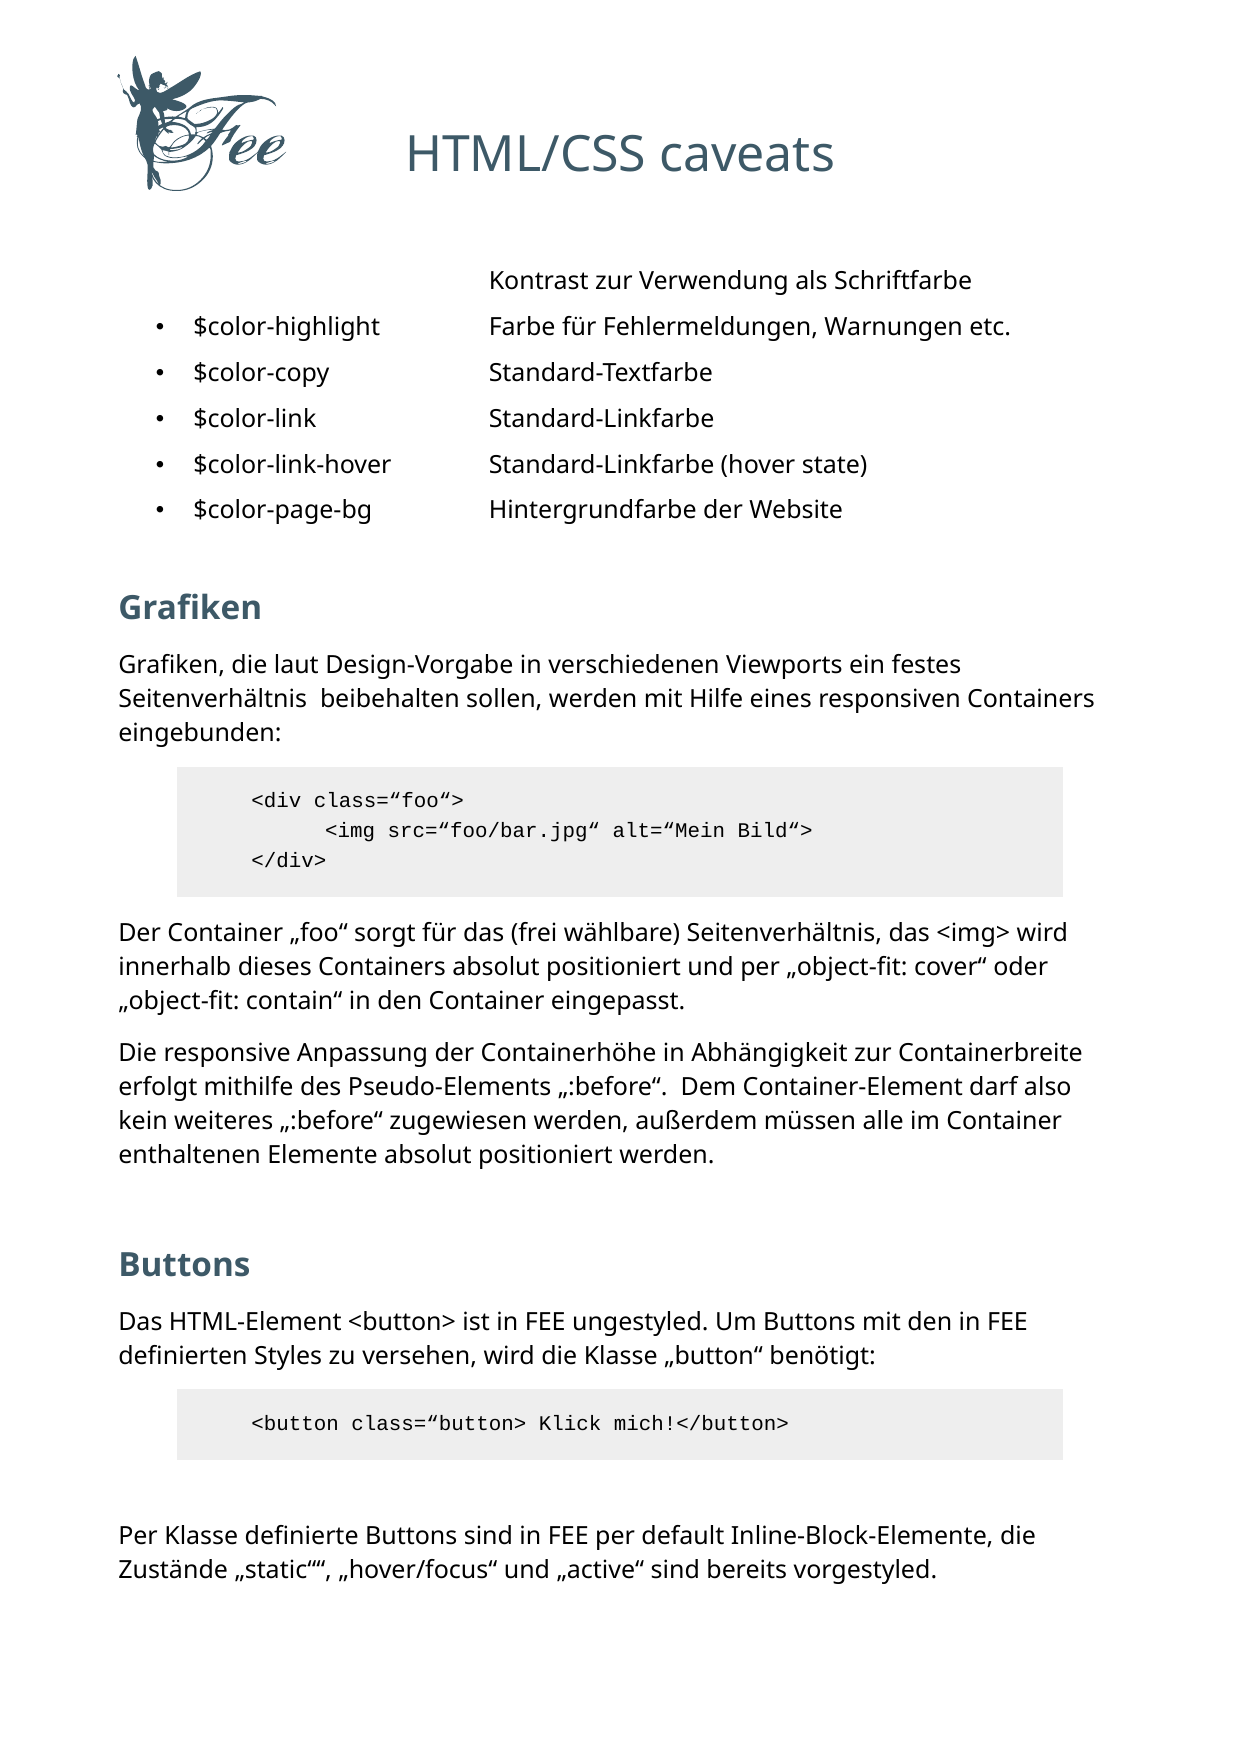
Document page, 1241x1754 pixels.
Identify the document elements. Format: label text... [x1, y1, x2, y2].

text <img src=“foo/bar.jpg“ alt=“Mein Bild“> [177, 820, 1063, 844]
text Der Container „foo“ sorgt für das (frei wählbare) Seitenverhältnis, das <img> wird innerhalb dieses Containers absolut positioniert und per „object-fit: cover“ oder „object-fit: contain“ in den Container eingepasst. [118, 915, 1122, 1017]
text </div> [177, 850, 1063, 897]
list $color-link Standard-Linkfarbe [156, 401, 1122, 434]
list $color-page-bg Hintergrundfarbe der Website [156, 492, 1122, 526]
text Die responsive Anpassung der Containerhöhe in Abhängigkeit zur Containerbreite erfolgt mithilfe des Pseudo-Elements „:before“. Dem Container-Element darf also kein weiteres „:before“ zugewiesen werden, außerdem müssen alle im Container enthaltenen Elemente absolut positioniert werden. [118, 1034, 1122, 1171]
text Grafiken [118, 584, 1122, 629]
text Per Klasse definierte Buttons sind in FEE per default Inline-Block-Elemente, die Zustände „static““, „hover/focus“ und „active“ sind bereits vorgestyled. [118, 1518, 1122, 1586]
text Grafiken, die laut Design-Vorgabe in verschiedenen Viewports ein festes Seitenverhältnis beibehalten sollen, werden mit Hilfe eines responsiven Containers eingebunden: [118, 647, 1122, 749]
list $color-link-hover Standard-Linkfarbe (hover state) [156, 446, 1122, 480]
text <button class=“button> Klick mich!</button> [177, 1389, 1063, 1460]
list Kontrast zur Verwendung als Schriftfarbe [156, 263, 1122, 297]
text Buttons [118, 1240, 1122, 1286]
list $color-copy Standard-Textfarbe [156, 355, 1122, 389]
text Das HTML-Element <button> ist in FEE ungestyled. Um Buttons mit den in FEE definierten Styles zu versehen, wird die Klasse „button“ benötigt: [118, 1303, 1122, 1372]
list $color-highlight Farbe für Fehlermeldungen, Warnungen etc. [156, 309, 1122, 343]
text <div class=“foo“> [177, 767, 1063, 814]
